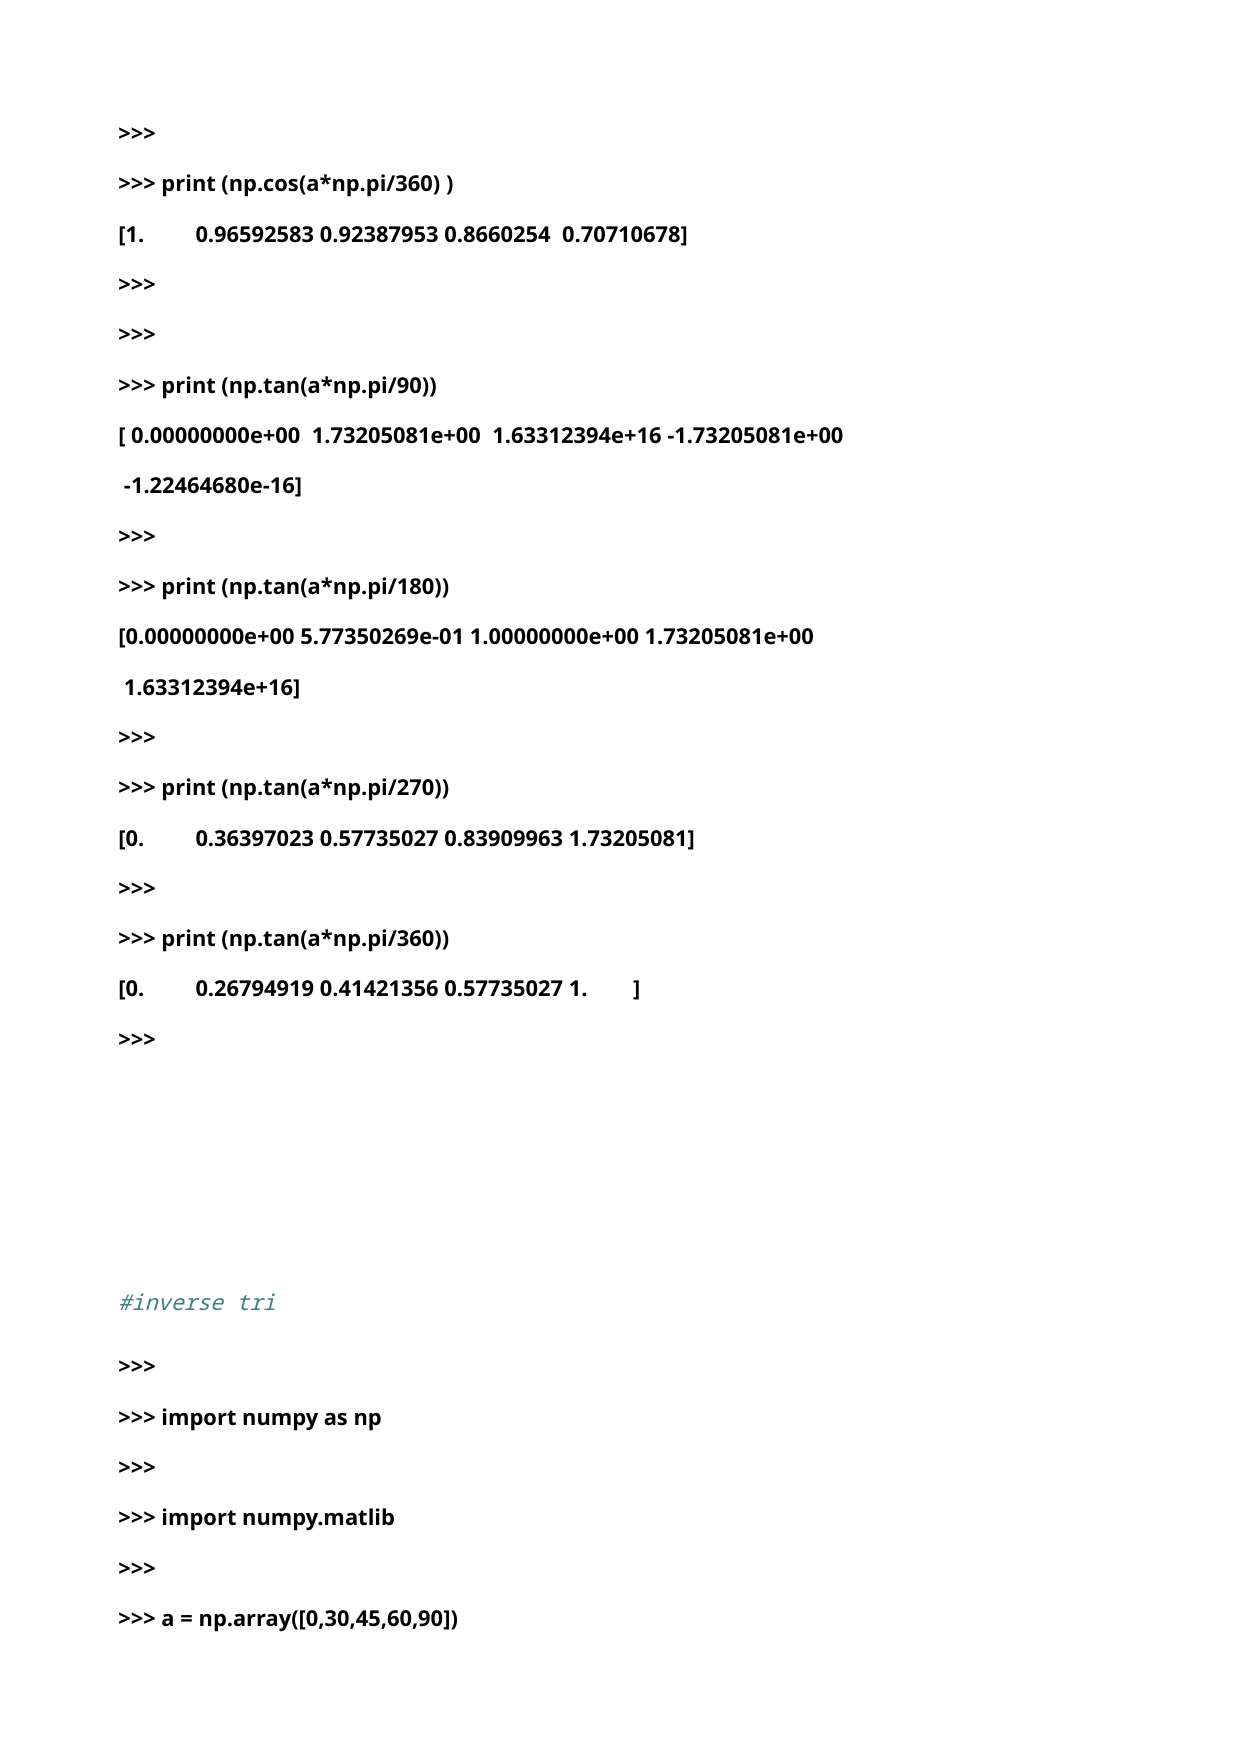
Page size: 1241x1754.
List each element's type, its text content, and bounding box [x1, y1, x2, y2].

text >>> [118, 319, 1122, 349]
text #inverse tri [118, 1287, 1122, 1317]
text -1.22464680e-16] [118, 470, 1122, 500]
text [0.00000000e+00 5.77350269e-01 1.00000000e+00 1.73205081e+00 [118, 621, 1122, 651]
text 1.63312394e+16] [118, 672, 1122, 701]
text [1. 0.96592583 0.92387953 0.8660254 0.70710678] [118, 219, 1122, 248]
text >>> [118, 118, 1122, 148]
text [ 0.00000000e+00 1.73205081e+00 1.63312394e+16 -1.73205081e+00 [118, 420, 1122, 450]
text >>> [118, 1553, 1122, 1582]
text [0. 0.26794919 0.41421356 0.57735027 1. ] [118, 973, 1122, 1003]
text >>> import numpy.matlib [118, 1502, 1122, 1532]
text >>> print (np.cos(a*np.pi/360) ) [118, 168, 1122, 198]
text >>> print (np.tan(a*np.pi/270)) [118, 772, 1122, 802]
text >>> [118, 722, 1122, 752]
text >>> a = np.array([0,30,45,60,90]) [118, 1603, 1122, 1633]
text >>> [118, 521, 1122, 550]
text >>> [118, 1024, 1122, 1053]
text >>> print (np.tan(a*np.pi/90)) [118, 370, 1122, 399]
text >>> [118, 269, 1122, 299]
text >>> print (np.tan(a*np.pi/360)) [118, 923, 1122, 953]
text >>> [118, 1452, 1122, 1482]
text >>> [118, 873, 1122, 903]
text [0. 0.36397023 0.57735027 0.83909963 1.73205081] [118, 822, 1122, 852]
text >>> [118, 1317, 1122, 1381]
text >>> print (np.tan(a*np.pi/180)) [118, 571, 1122, 601]
text >>> import numpy as np [118, 1402, 1122, 1431]
